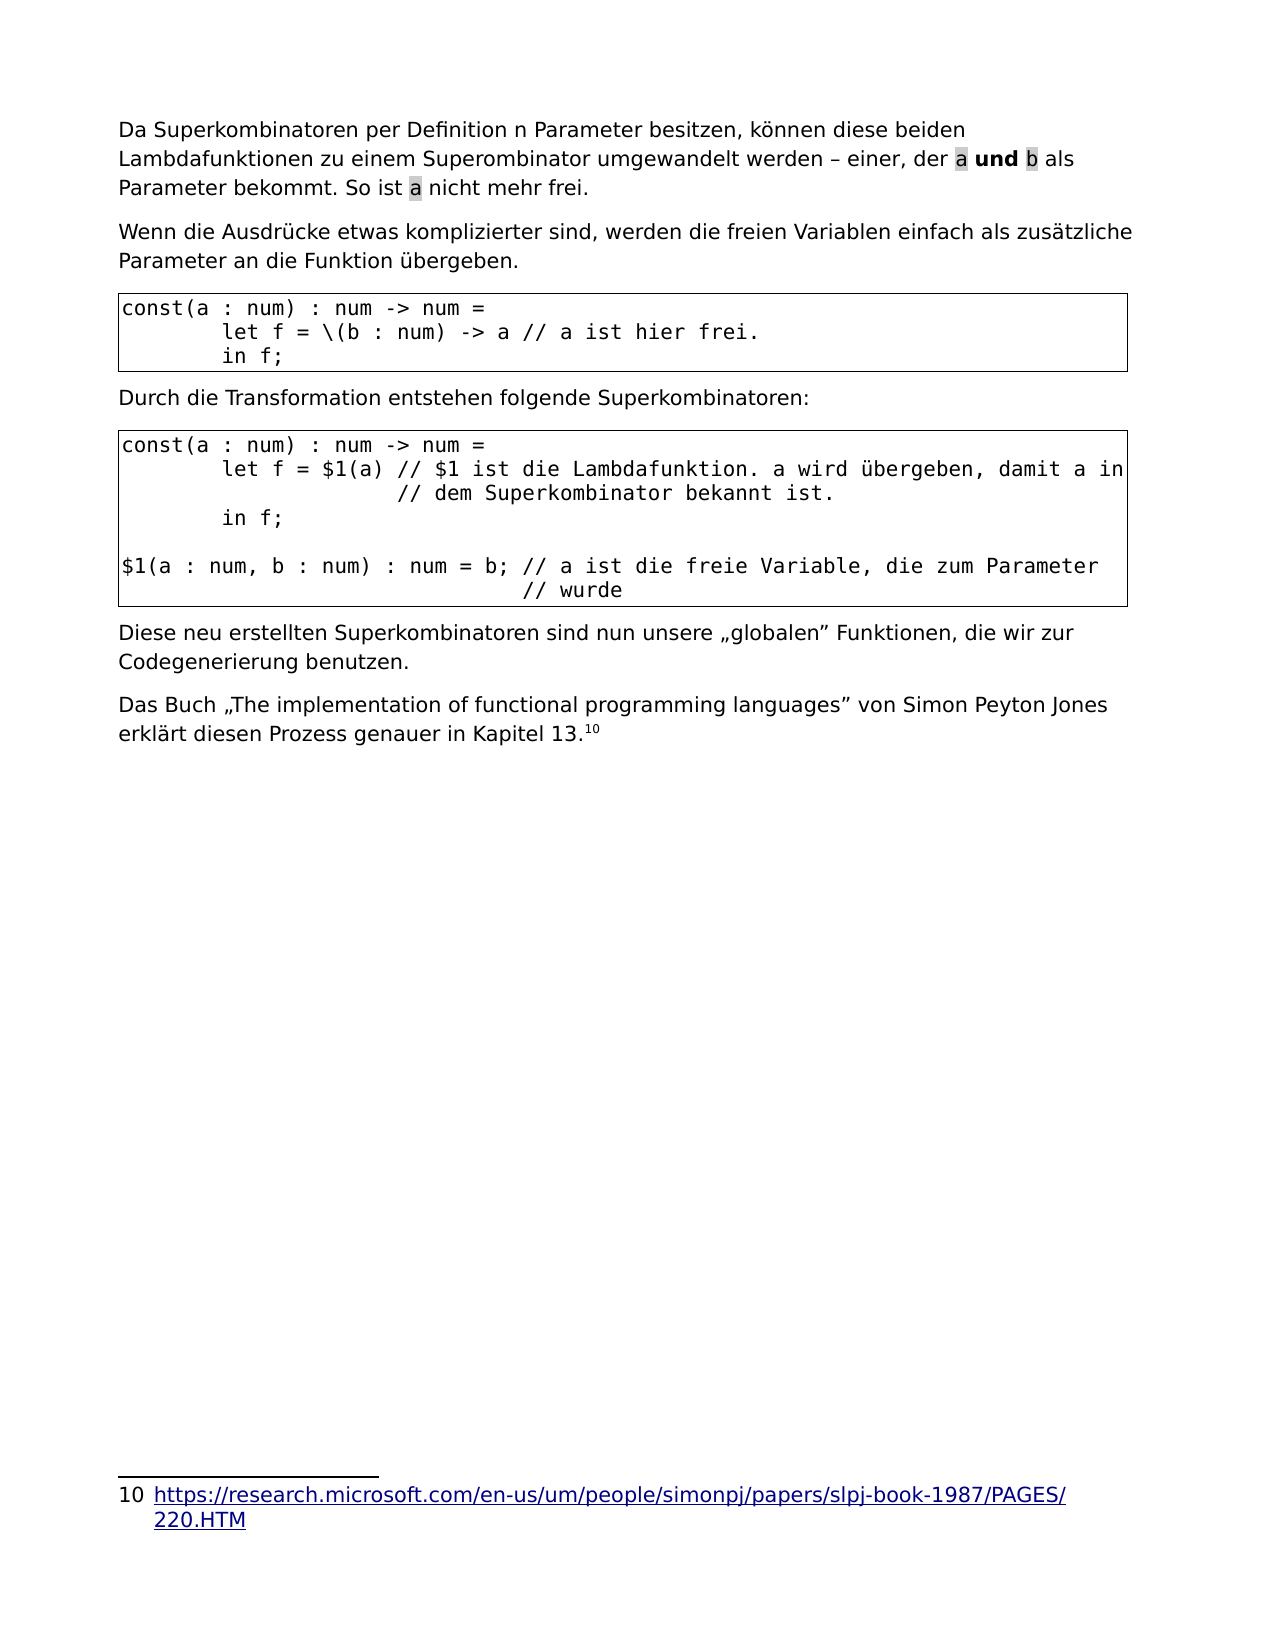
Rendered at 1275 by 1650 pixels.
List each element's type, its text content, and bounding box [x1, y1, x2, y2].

text $1(a : num, b : num) : num = b; // a ist die freie Variable, die zum Parameter [119, 551, 1127, 576]
text let f = \(b : num) -> a // a ist hier frei. [119, 317, 1127, 341]
text // wurde [119, 576, 1127, 606]
text https://research.microsoft.com/en-us/um/people/simonpj/papers/slpj-book-1987/PAGES/220.HTM [118, 1483, 1157, 1532]
text // dem Superkombinator bekannt ist. [119, 478, 1127, 503]
text let f = $1(a) // $1 ist die Lambdafunktion. a wird übergeben, damit a in [119, 454, 1127, 478]
text Diese neu erstellten Superkombinatoren sind nun unsere „globalen” Funktionen, die wir zur Codegenerierung benutzen. [118, 621, 1157, 674]
text Da Superkombinatoren per Definition n Parameter besitzen, können diese beiden Lambdafunktionen zu einem Superombinator umgewandelt werden – einer, der a und b als Parameter bekommt. So ist a nicht mehr frei. [118, 118, 1157, 201]
text Wenn die Ausdrücke etwas komplizierter sind, werden die freien Variablen einfach als zusätzliche Parameter an die Funktion übergeben. [118, 220, 1157, 273]
text in f; [119, 341, 1127, 371]
text Durch die Transformation entstehen folgende Superkombinatoren: [118, 386, 1157, 411]
text in f; [119, 503, 1127, 530]
text const(a : num) : num -> num = [119, 431, 1127, 454]
text const(a : num) : num -> num = [119, 294, 1127, 317]
text Das Buch „The implementation of functional programming languages” von Simon Peyton Jones erklärt diesen Prozess genauer in Kapitel 13. [118, 693, 1157, 747]
